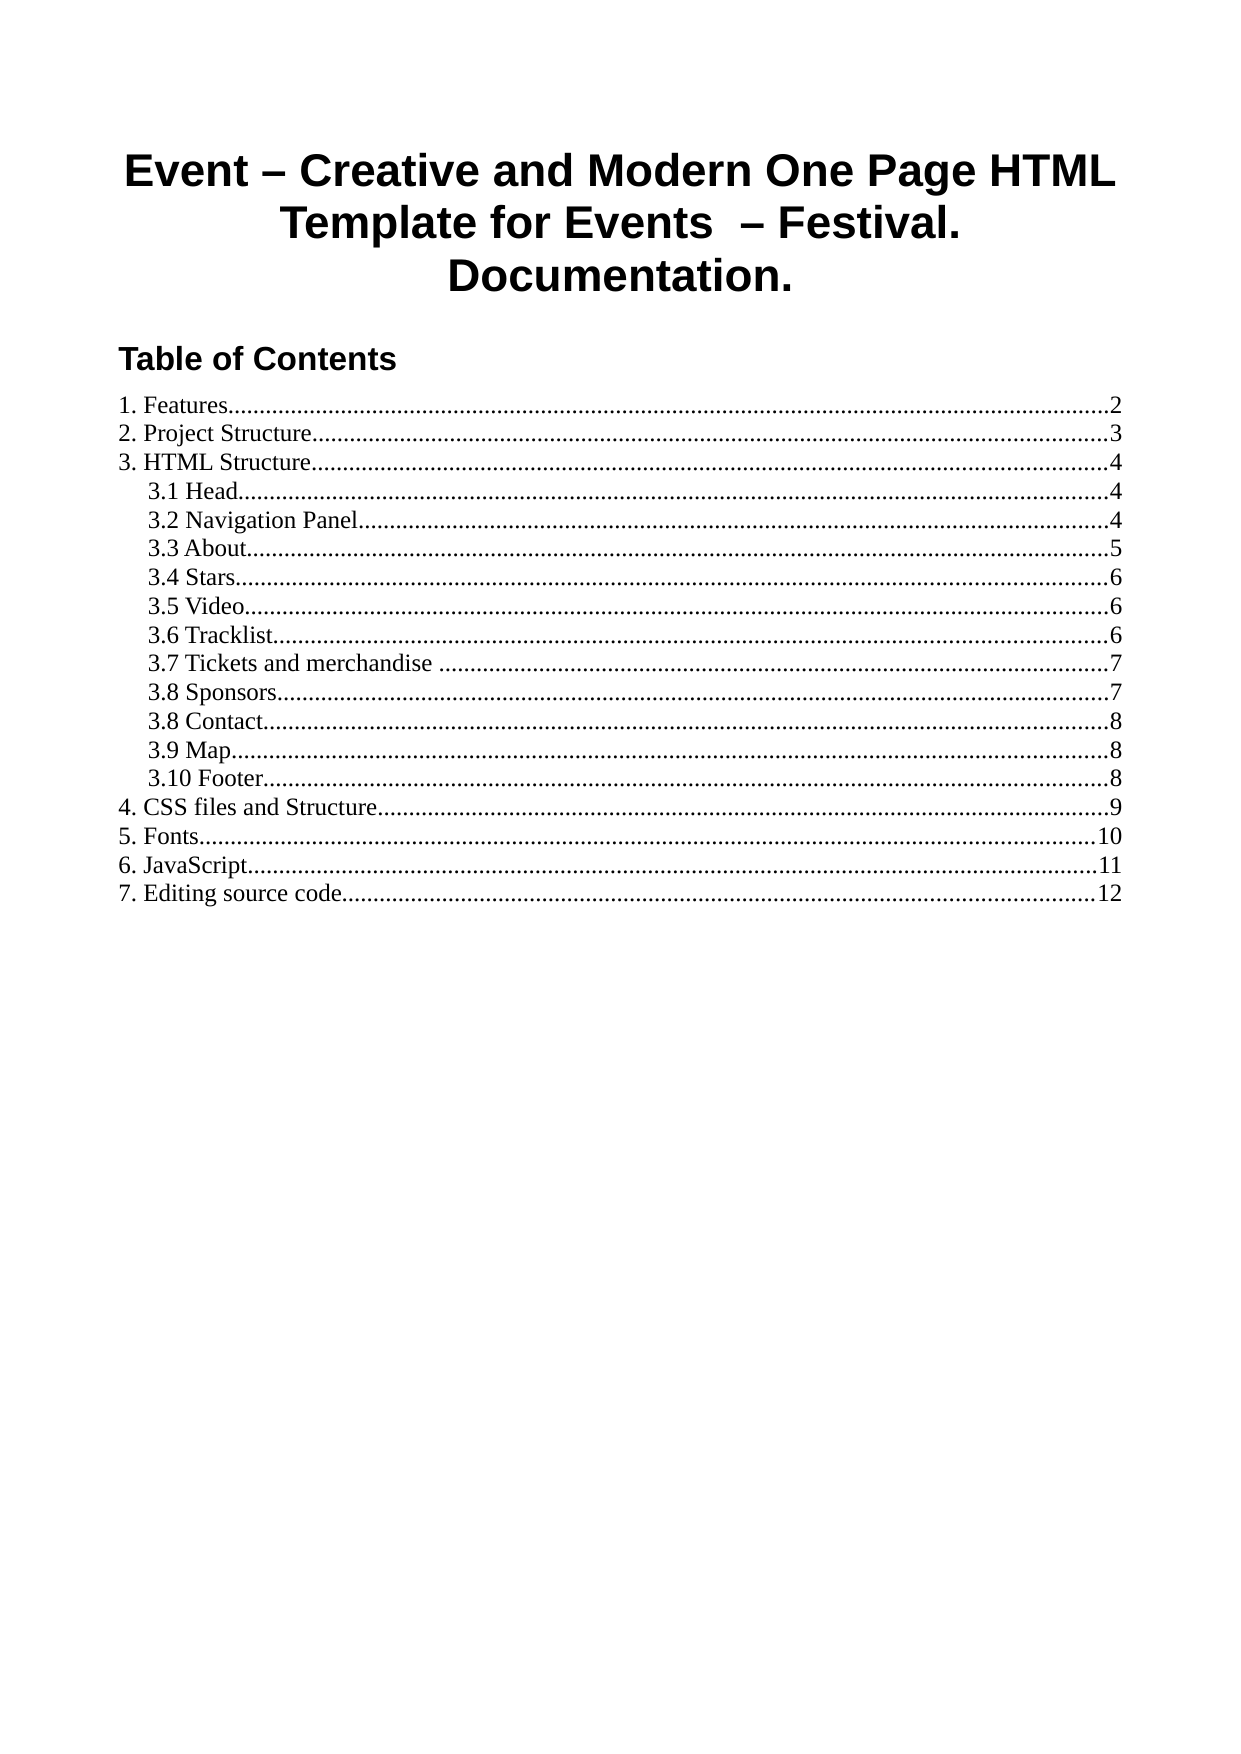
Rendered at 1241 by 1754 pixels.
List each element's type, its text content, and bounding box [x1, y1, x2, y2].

text 3.3 About 5 [148, 533, 1122, 562]
title Event – Creative and Modern One Page HTML Template for Events – Festival. Documentation. [118, 143, 1122, 301]
subtitle Table of Contents [118, 339, 1122, 377]
text 6. JavaScript 11 [118, 850, 1122, 878]
text 1. Features. 2 [118, 390, 1122, 418]
text 3.5 Video 6 [148, 591, 1122, 620]
text 3.1 Head 4 [148, 476, 1122, 505]
text 5. Fonts 10 [118, 821, 1122, 850]
text 3.9 Map 8 [148, 735, 1122, 763]
text 2. Project Structure 3 [118, 418, 1122, 447]
text 7. Editing source code 12 [118, 878, 1122, 907]
text 3. HTML Structure 4 [118, 447, 1122, 476]
text 3.2 Navigation Panel 4 [148, 505, 1122, 533]
text 3.10 Footer 8 [148, 763, 1122, 792]
text 3.7 Tickets and merchandise 7 [148, 648, 1122, 677]
text 3.8 Sponsors 7 [148, 677, 1122, 706]
text 3.8 Contact 8 [148, 706, 1122, 735]
text 4. CSS files and Structure 9 [118, 792, 1122, 821]
text 3.6 Tracklist 6 [148, 620, 1122, 648]
text 3.4 Stars 6 [148, 562, 1122, 591]
